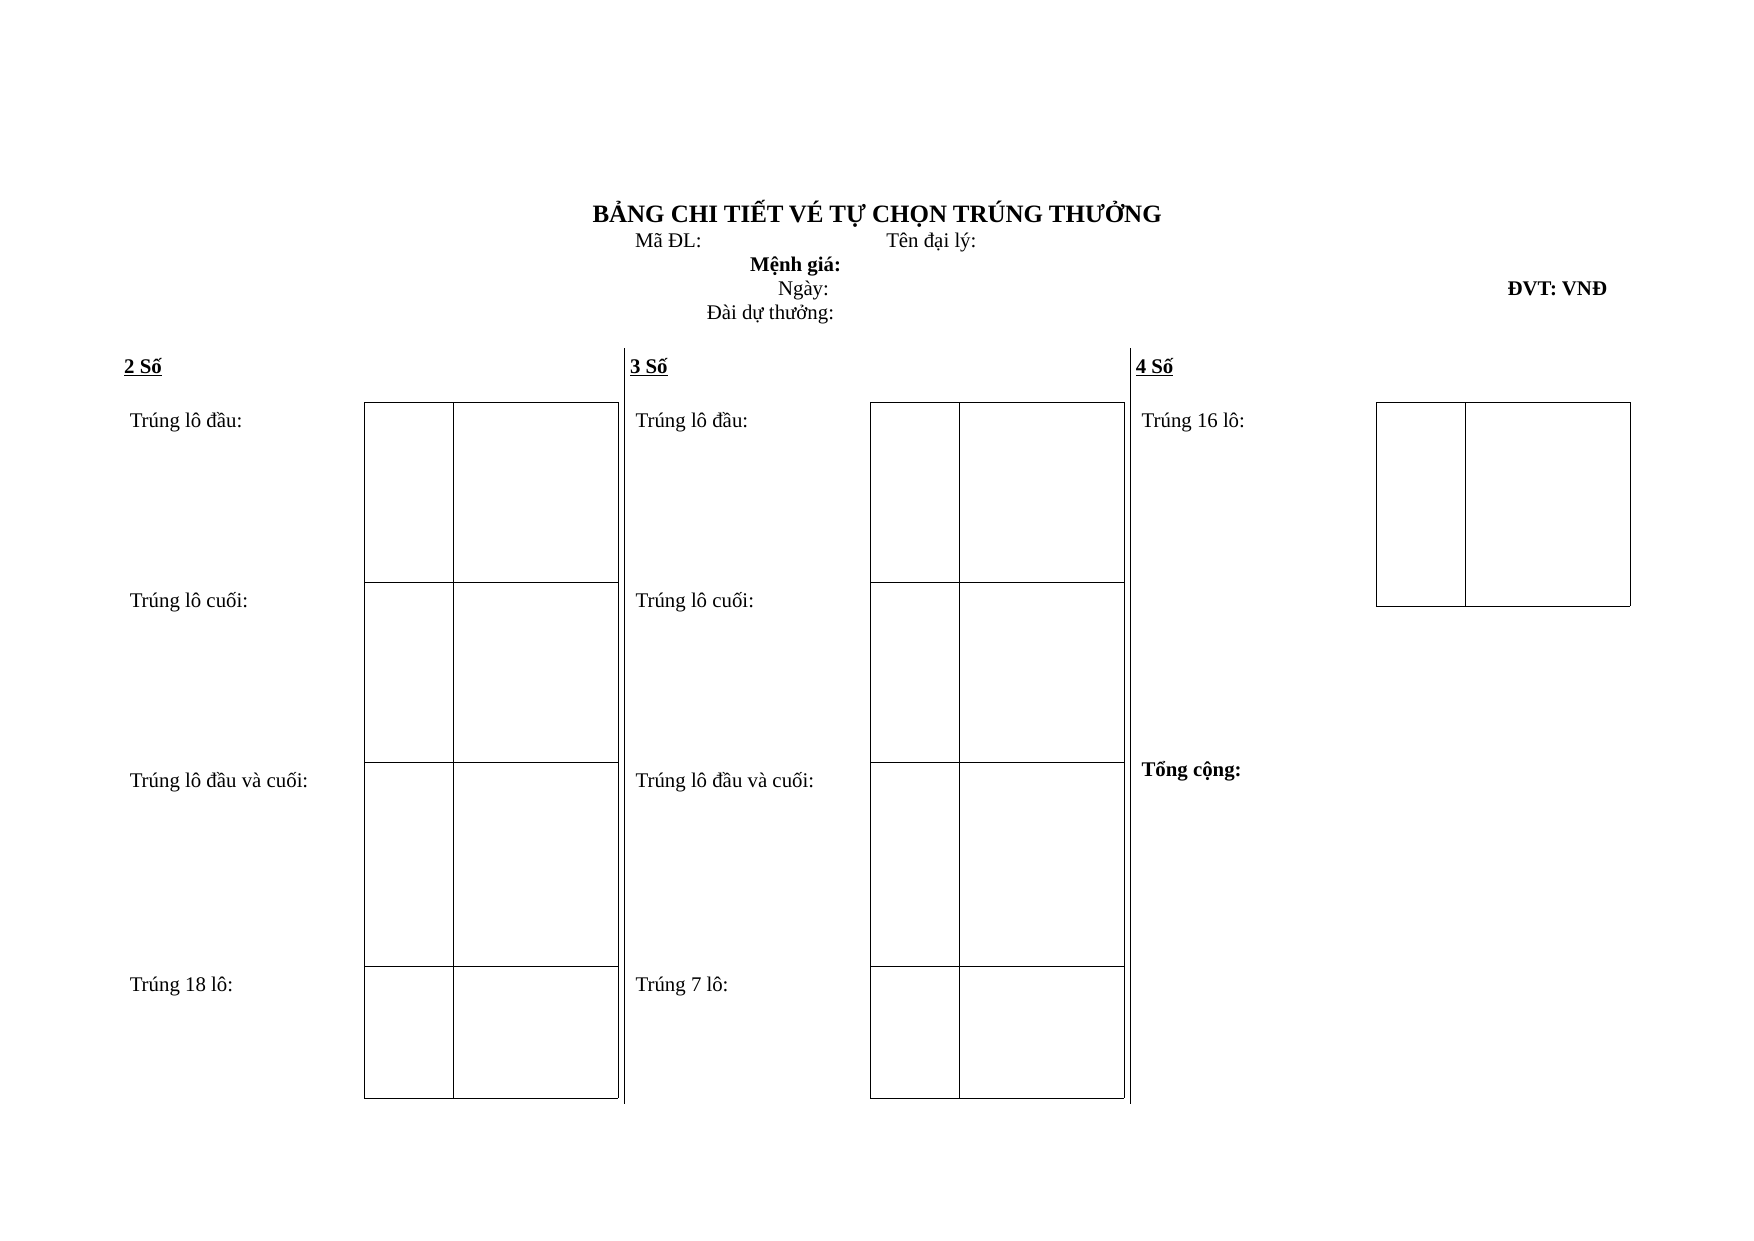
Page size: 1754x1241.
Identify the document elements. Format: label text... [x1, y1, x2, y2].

table_cell <get_chitiet(dlcha,menhgia)['tong']['tong_tien_3_dc']> [960, 763, 1124, 966]
table_cell Trúng 7 lô: [630, 966, 870, 1098]
table_cell Trúng lô cuối: [124, 582, 364, 762]
text <if test="get_chitiet(dlcha,menhgia)['tong']['tong_thanhtien'] <> '0' "> [90, 173, 1636, 197]
table_header <get_chitiet(dlcha,menhgia)['tong']['tong_tien_2_d']> [454, 403, 618, 582]
table_cell Tổng cộng: [1136, 606, 1376, 955]
table_header 3 Số [625, 348, 1130, 1104]
table_header <get_chitiet(dlcha,menhgia)['tong']['tong_sl_2_d']> [365, 403, 453, 582]
table_cell <get_chitiet(dlcha,menhgia)['tong']['tong_sl_2_18']> [365, 967, 453, 1098]
text Ngày: <get_date()> ĐVT: VNĐ [118, 276, 1636, 300]
table_cell <get_chitiet(dlcha,menhgia)['tong']['tong_sl_4']> [1376, 607, 1465, 955]
table_header Trúng lô đầu: [630, 402, 870, 582]
table_cell Trúng lô đầu và cuối: [124, 762, 364, 966]
table_header <get_chitiet(dlcha,menhgia)['tong']['tong_tien_3_d']> [960, 403, 1124, 582]
table_cell <get_chitiet(dlcha,menhgia)['tong']['tong_tien_2_c']> [454, 583, 618, 762]
table_header <get_chitiet(dlcha,menhgia)['tong']['tong_sl_3_d']> [871, 403, 959, 582]
text Đài dự thưởng: <get_daiduthuong()> [118, 300, 1636, 324]
table_cell <get_chitiet(dlcha,menhgia)['tong']['tong_sl_2_dc']> [365, 763, 453, 966]
table_cell <get_chitiet(dlcha,menhgia)['tong']['tong_sl_3_7']> [871, 967, 959, 1098]
table_cell <get_chitiet(dlcha,menhgia)['tong']['tong_tien_2_dc']> [454, 763, 618, 966]
text BẢNG CHI TIẾT VÉ TỰ CHỌN TRÚNG THƯỞNG [118, 199, 1636, 228]
table_cell <get_chitiet(dlcha,menhgia)['tong']['tong_tien_2_18']> [454, 967, 618, 1098]
table_cell Trúng lô cuối: [630, 582, 870, 762]
table_cell <get_chitiet(dlcha,menhgia)['tong']['tong_sl_3_c']> [871, 583, 959, 762]
table_cell <get_chitiet(dlcha,menhgia)['tong']['tong_sl_2_c']> [365, 583, 453, 762]
table_header <get_chitiet(dlcha,menhgia)['tong']['tong_sl_4_16']> [1377, 403, 1465, 606]
text Mã ĐL: <dlcha.ma_daily> Tên đại lý: <dlcha.name> [118, 228, 1636, 252]
text <for each="dlcha in get_dai_ly_cha()"> [90, 119, 1636, 143]
table_cell <get_chitiet(dlcha,menhgia)['tong']['tong_tien_3_7']> [960, 967, 1124, 1098]
table_cell <get_chitiet(dlcha,menhgia)['tong']['tong_sl_3_dc']> [871, 763, 959, 966]
table_header 4 Số [1131, 348, 1636, 1104]
table_cell <get_chitiet(dlcha,menhgia)['tong']['tong_tien_4']> [1465, 607, 1630, 955]
table_header Trúng 16 lô: [1136, 402, 1376, 606]
table_header <get_chitiet(dlcha,menhgia)['tong']['tong_tien_4_16']> [1466, 403, 1630, 606]
table_cell Trúng lô đầu và cuối: [630, 762, 870, 966]
table_cell <get_chitiet(dlcha,menhgia)['tong']['tong_tien_3_c']> [960, 583, 1124, 762]
text Mệnh giá: <menhgia.name> [118, 252, 1636, 276]
table_header 2 Số [118, 348, 624, 1104]
text <for each="menhgia in get_menh_gia()"> [90, 146, 1636, 170]
table_cell Trúng 18 lô: [124, 966, 364, 1098]
table_header Trúng lô đầu: [124, 402, 364, 582]
